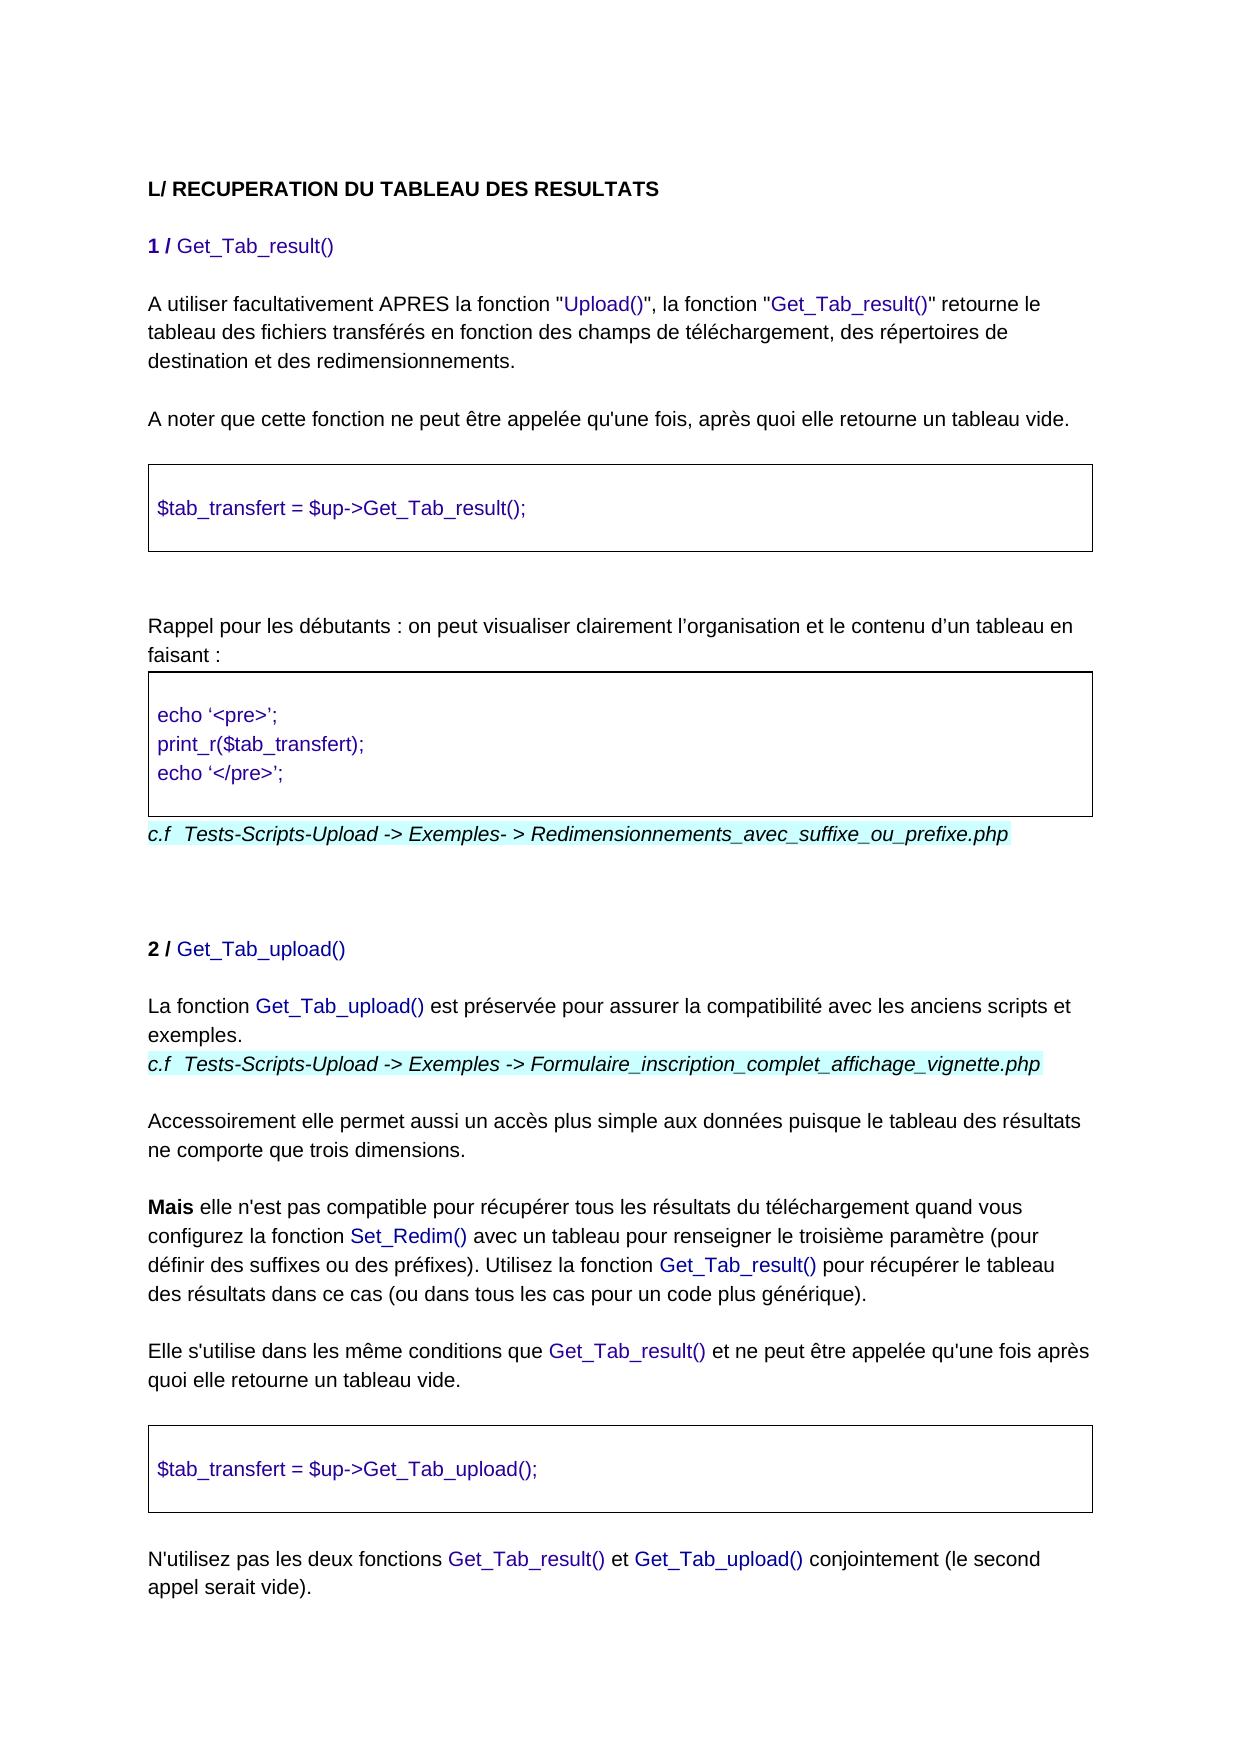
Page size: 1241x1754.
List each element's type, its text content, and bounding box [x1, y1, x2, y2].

text 2 / Get_Tab_upload() [148, 936, 1093, 960]
text $tab_transfert = $up->Get_Tab_result(); [149, 493, 1092, 520]
text c.f Tests-Scripts-Upload -> Exemples- > Redimensionnements_avec_suffixe_ou_prefixe.php [148, 821, 1093, 845]
text Accessoirement elle permet aussi un accès plus simple aux données puisque le tableau des résultats ne comporte que trois dimensions. [148, 1109, 1093, 1162]
text echo ‘<pre>’; [149, 700, 1092, 727]
text A utiliser facultativement APRES la fonction "Upload()", la fonction "Get_Tab_result()" retourne le tableau des fichiers transférés en fonction des champs de téléchargement, des répertoires de destination et des redimensionnements. [148, 291, 1093, 373]
text La fonction Get_Tab_upload() est préservée pour assurer la compatibilité avec les anciens scripts et exemples. [148, 994, 1093, 1047]
text L/ RECUPERATION DU TABLEAU DES RESULTATS [148, 176, 1093, 200]
text c.f Tests-Scripts-Upload -> Exemples -> Formulaire_inscription_complet_affichage_vignette.php [148, 1051, 1093, 1075]
text $tab_transfert = $up->Get_Tab_upload(); [149, 1454, 1092, 1481]
text echo ‘</pre>’; [149, 758, 1092, 785]
text Rappel pour les débutants : on peut visualiser clairement l’organisation et le contenu d’un tableau en faisant : [148, 614, 1093, 667]
text Mais elle n'est pas compatible pour récupérer tous les résultats du téléchargement quand vous configurez la fonction Set_Redim() avec un tableau pour renseigner le troisième paramètre (pour définir des suffixes ou des préfixes). Utilisez la fonction Get_Tab_result() pour récupérer le tableau des résultats dans ce cas (ou dans tous les cas pour un code plus générique). [148, 1195, 1093, 1305]
text N'utilisez pas les deux fonctions Get_Tab_result() et Get_Tab_upload() conjointement (le second appel serait vide). [148, 1546, 1093, 1599]
text Elle s'utilise dans les même conditions que Get_Tab_result() et ne peut être appelée qu'une fois après quoi elle retourne un tableau vide. [148, 1339, 1093, 1392]
text print_r($tab_transfert); [149, 729, 1092, 756]
text 1 / Get_Tab_result() [148, 234, 1093, 258]
text A noter que cette fonction ne peut être appelée qu'une fois, après quoi elle retourne un tableau vide. [148, 406, 1093, 430]
